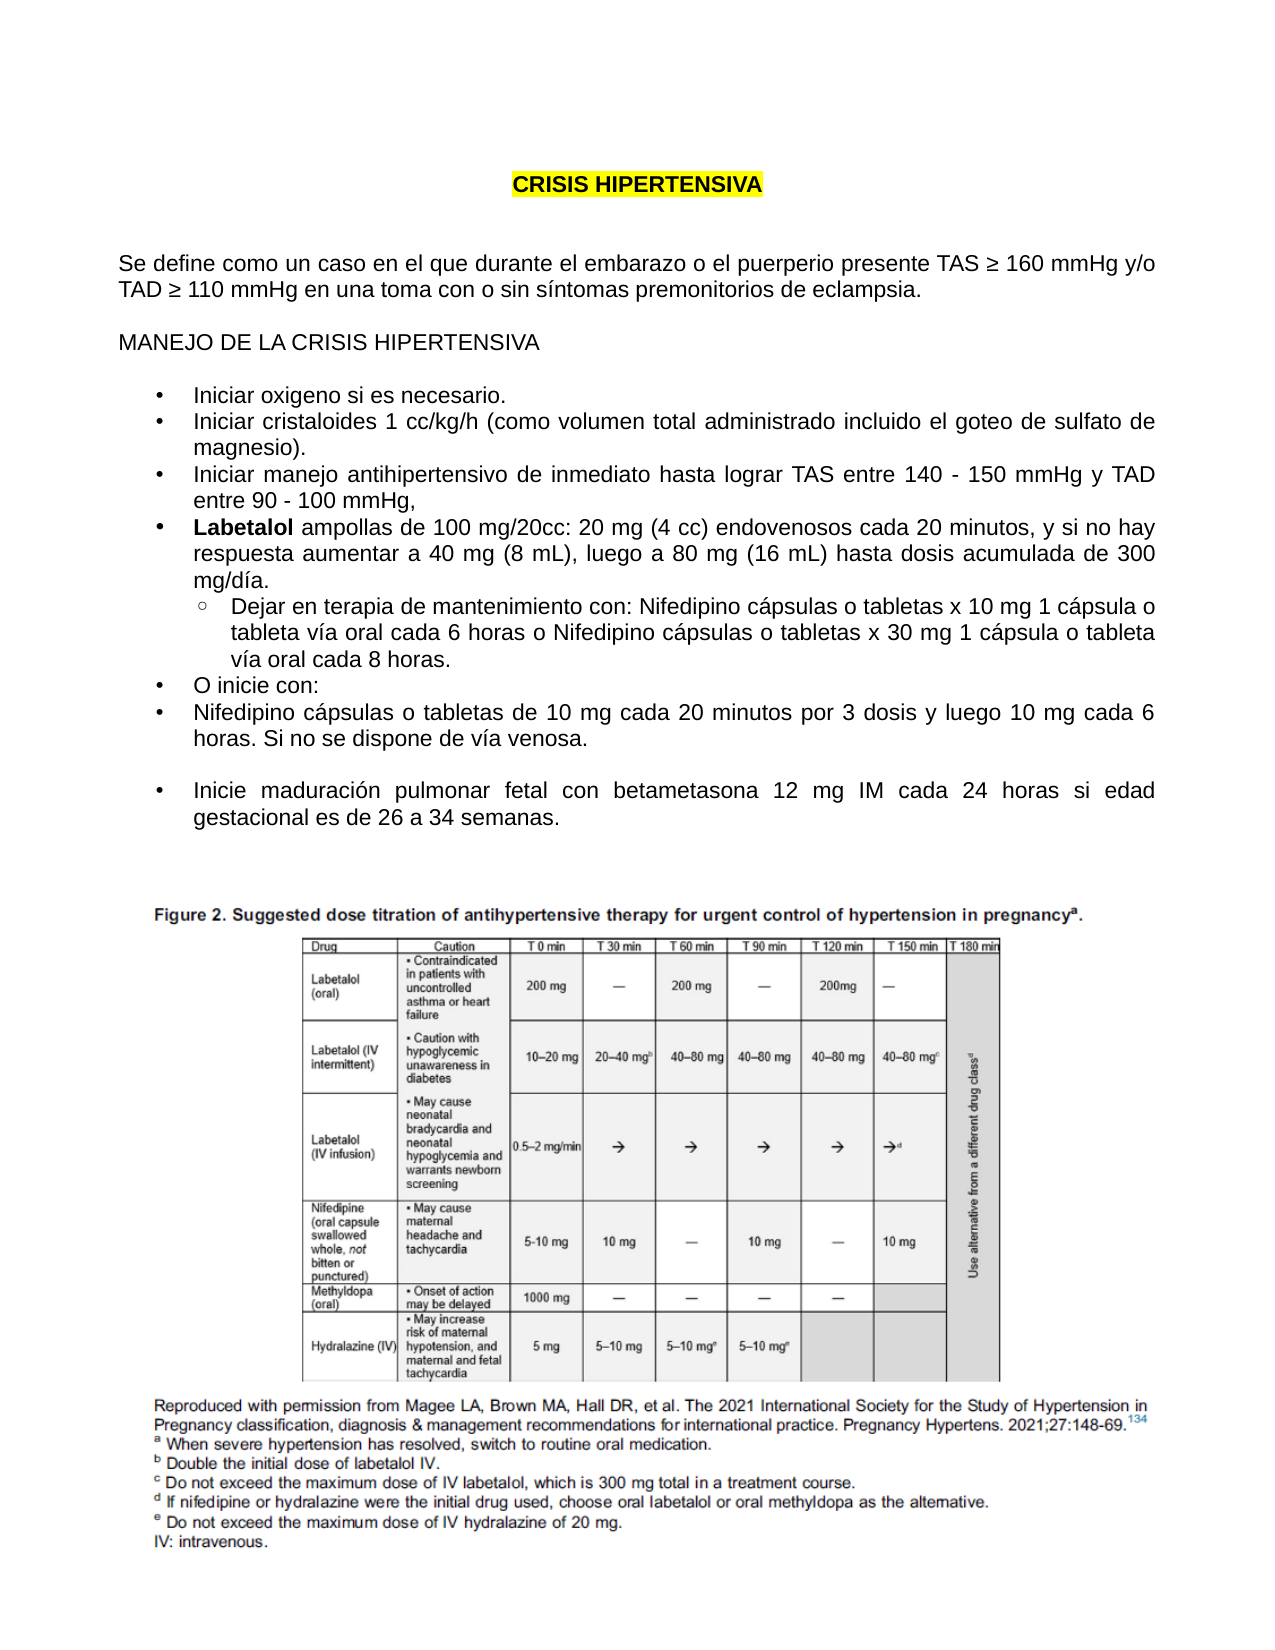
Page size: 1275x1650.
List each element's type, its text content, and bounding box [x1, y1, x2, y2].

list Iniciar manejo antihipertensivo de inmediato hasta lograr TAS entre 140 - 150 mmHg y TAD entre 90 - 100 mmHg, [156, 461, 1157, 513]
list Iniciar cristaloides 1 cc/kg/h (como volumen total administrado incluido el goteo de sulfato de magnesio). [156, 408, 1157, 461]
list Inicie maduración pulmonar fetal con betametasona 12 mg IM cada 24 horas si edad gestacional es de 26 a 34 semanas. [156, 777, 1157, 830]
text CRISIS HIPERTENSIVA [118, 171, 1157, 197]
list Dejar en terapia de mantenimiento con: Nifedipino cápsulas o tabletas x 10 mg 1 cápsula o tableta vía oral cada 6 horas o Nifedipino cápsulas o tabletas x 30 mg 1 cápsula o tableta vía oral cada 8 horas. [193, 593, 1157, 672]
picture [187, 889, 1161, 1554]
list Nifedipino cápsulas o tabletas de 10 mg cada 20 minutos por 3 dosis y luego 10 mg cada 6 horas. Si no se dispone de vía venosa. [156, 698, 1157, 751]
list O inicie con: [156, 672, 1157, 698]
list Iniciar oxigeno si es necesario. [156, 382, 1157, 408]
text Se define como un caso en el que durante el embarazo o el puerperio presente TAS ≥ 160 mmHg y/o TAD ≥ 110 mmHg en una toma con o sin síntomas premonitorios de eclampsia. [118, 250, 1157, 303]
text MANEJO DE LA CRISIS HIPERTENSIVA [118, 329, 1157, 355]
list Labetalol ampollas de 100 mg/20cc: 20 mg (4 cc) endovenosos cada 20 minutos, y si no hay respuesta aumentar a 40 mg (8 mL), luego a 80 mg (16 mL) hasta dosis acumulada de 300 mg/día. [156, 513, 1157, 593]
